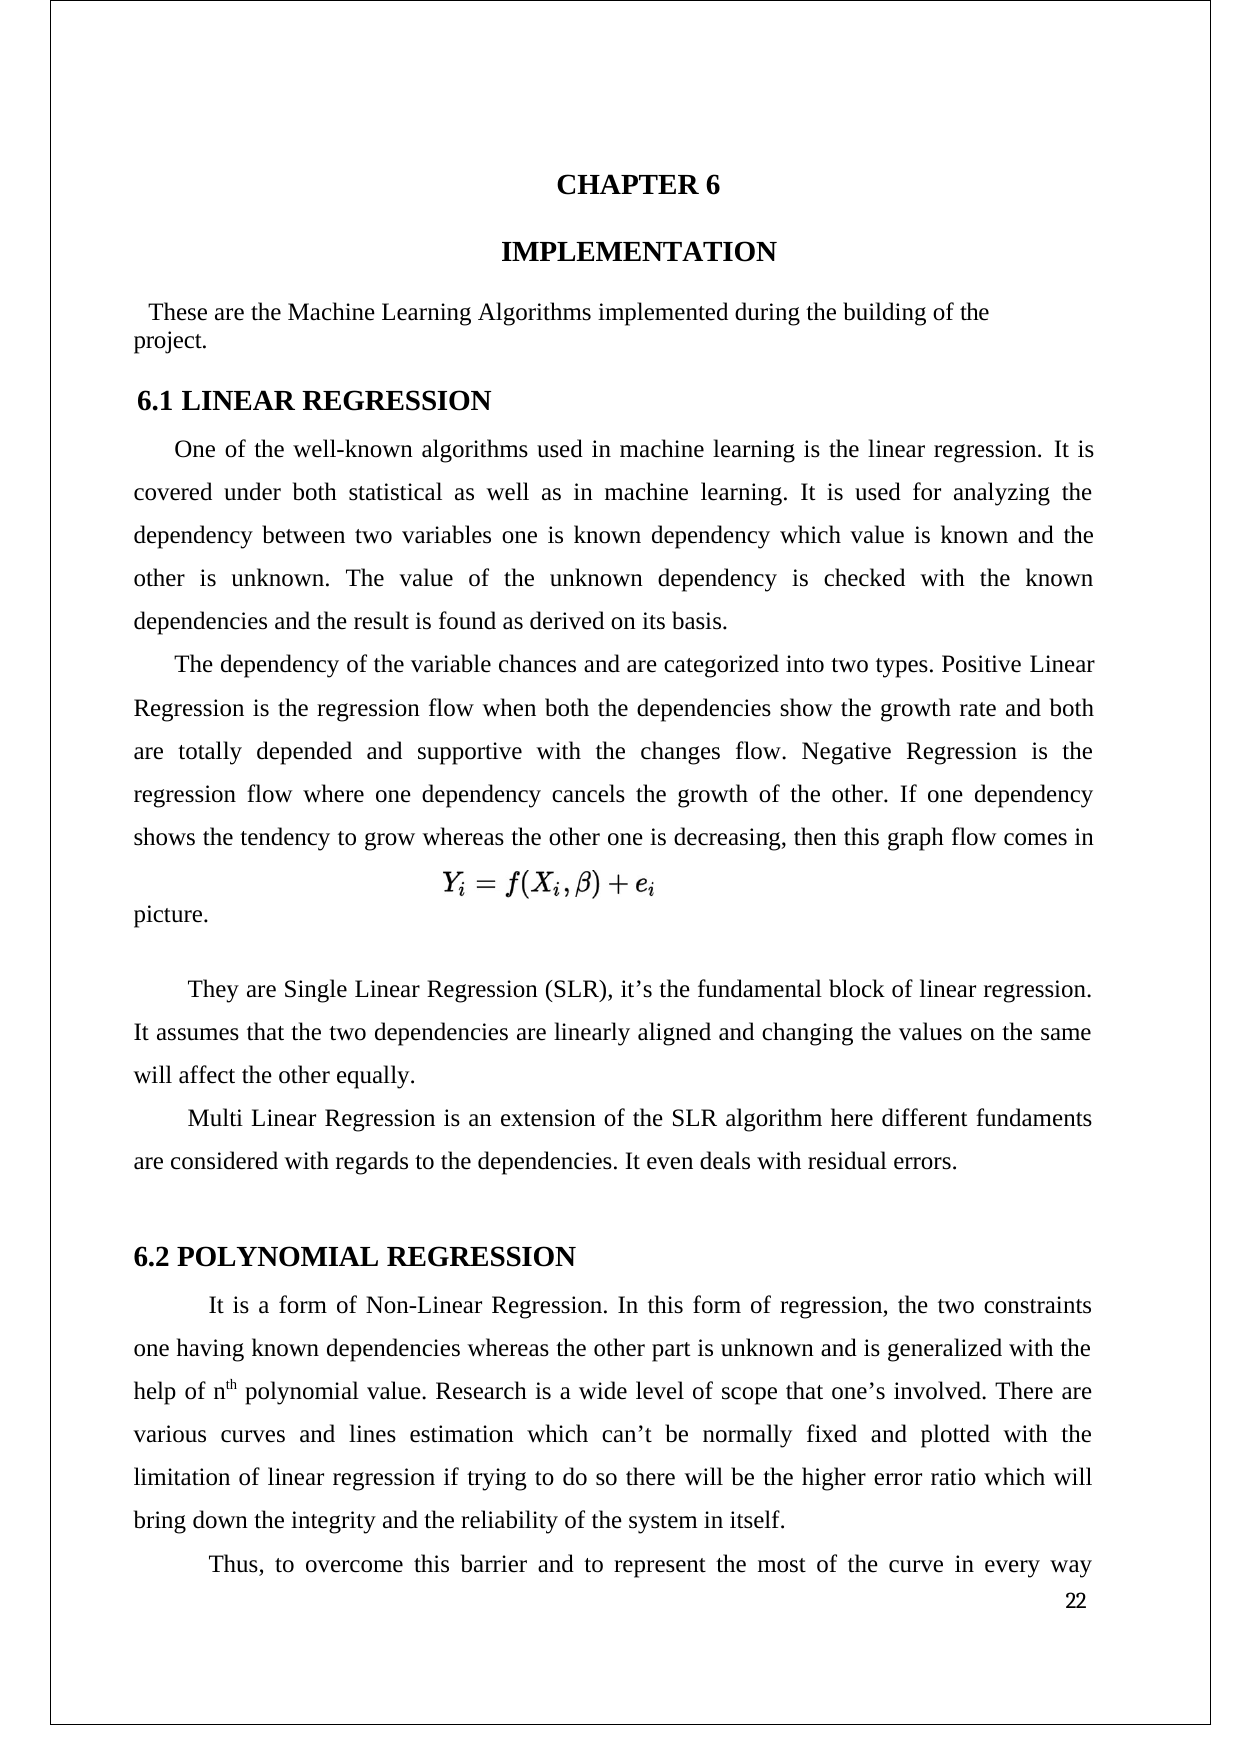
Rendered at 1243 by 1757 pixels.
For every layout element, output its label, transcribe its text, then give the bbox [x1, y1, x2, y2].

subtitle POLYNOMIAL REGRESSION [133, 1239, 1178, 1272]
text The dependency of the variable chances and are categorized into two types. Positive Linear Regression is the regression flow when both the dependencies show the growth rate and both are totally depended and supportive with the changes flow. Negative Regression is the regression flow where one dependency cancels the growth of the other. If one dependency shows the tendency to grow whereas the other one is decreasing, then this graph flow comes in picture. [133, 649, 1094, 927]
text It is a form of Non-Linear Regression. In this form of regression, the two constraints one having known dependencies whereas the other part is unknown and is generalized with the help of nth polynomial value. Research is a wide level of scope that one’s involved. There are various curves and lines estimation which can’t be normally fixed and plotted with the limitation of linear regression if trying to do so there will be the higher error ratio which will bring down the integrity and the reliability of the system in itself. [133, 1290, 1093, 1534]
text One of the well-known algorithms used in machine learning is the linear regression. It is covered under both statistical as well as in machine learning. It is used for analyzing the dependency between two variables one is known dependency which value is known and the other is unknown. The value of the unknown dependency is checked with the known dependencies and the result is found as derived on its basis. [133, 434, 1094, 635]
subtitle LINEAR REGRESSION [137, 383, 1178, 416]
text Thus, to overcome this barrier and to represent the most of the curve in every way [133, 1549, 1094, 1577]
subtitle CHAPTER 6 IMPLEMENTATION [497, 167, 779, 268]
text These are the Machine Learning Algorithms implemented during the building of the [148, 302, 1178, 325]
text They are Single Linear Regression (SLR), it’s the fundamental block of linear regression. It assumes that the two dependencies are linearly aligned and changing the values on the same will affect the other equally. [133, 974, 1093, 1089]
text Multi Linear Regression is an extension of the SLR algorithm here different fundaments are considered with regards to the dependencies. It even deals with residual errors. [133, 1103, 1093, 1175]
text project. [133, 325, 1178, 354]
